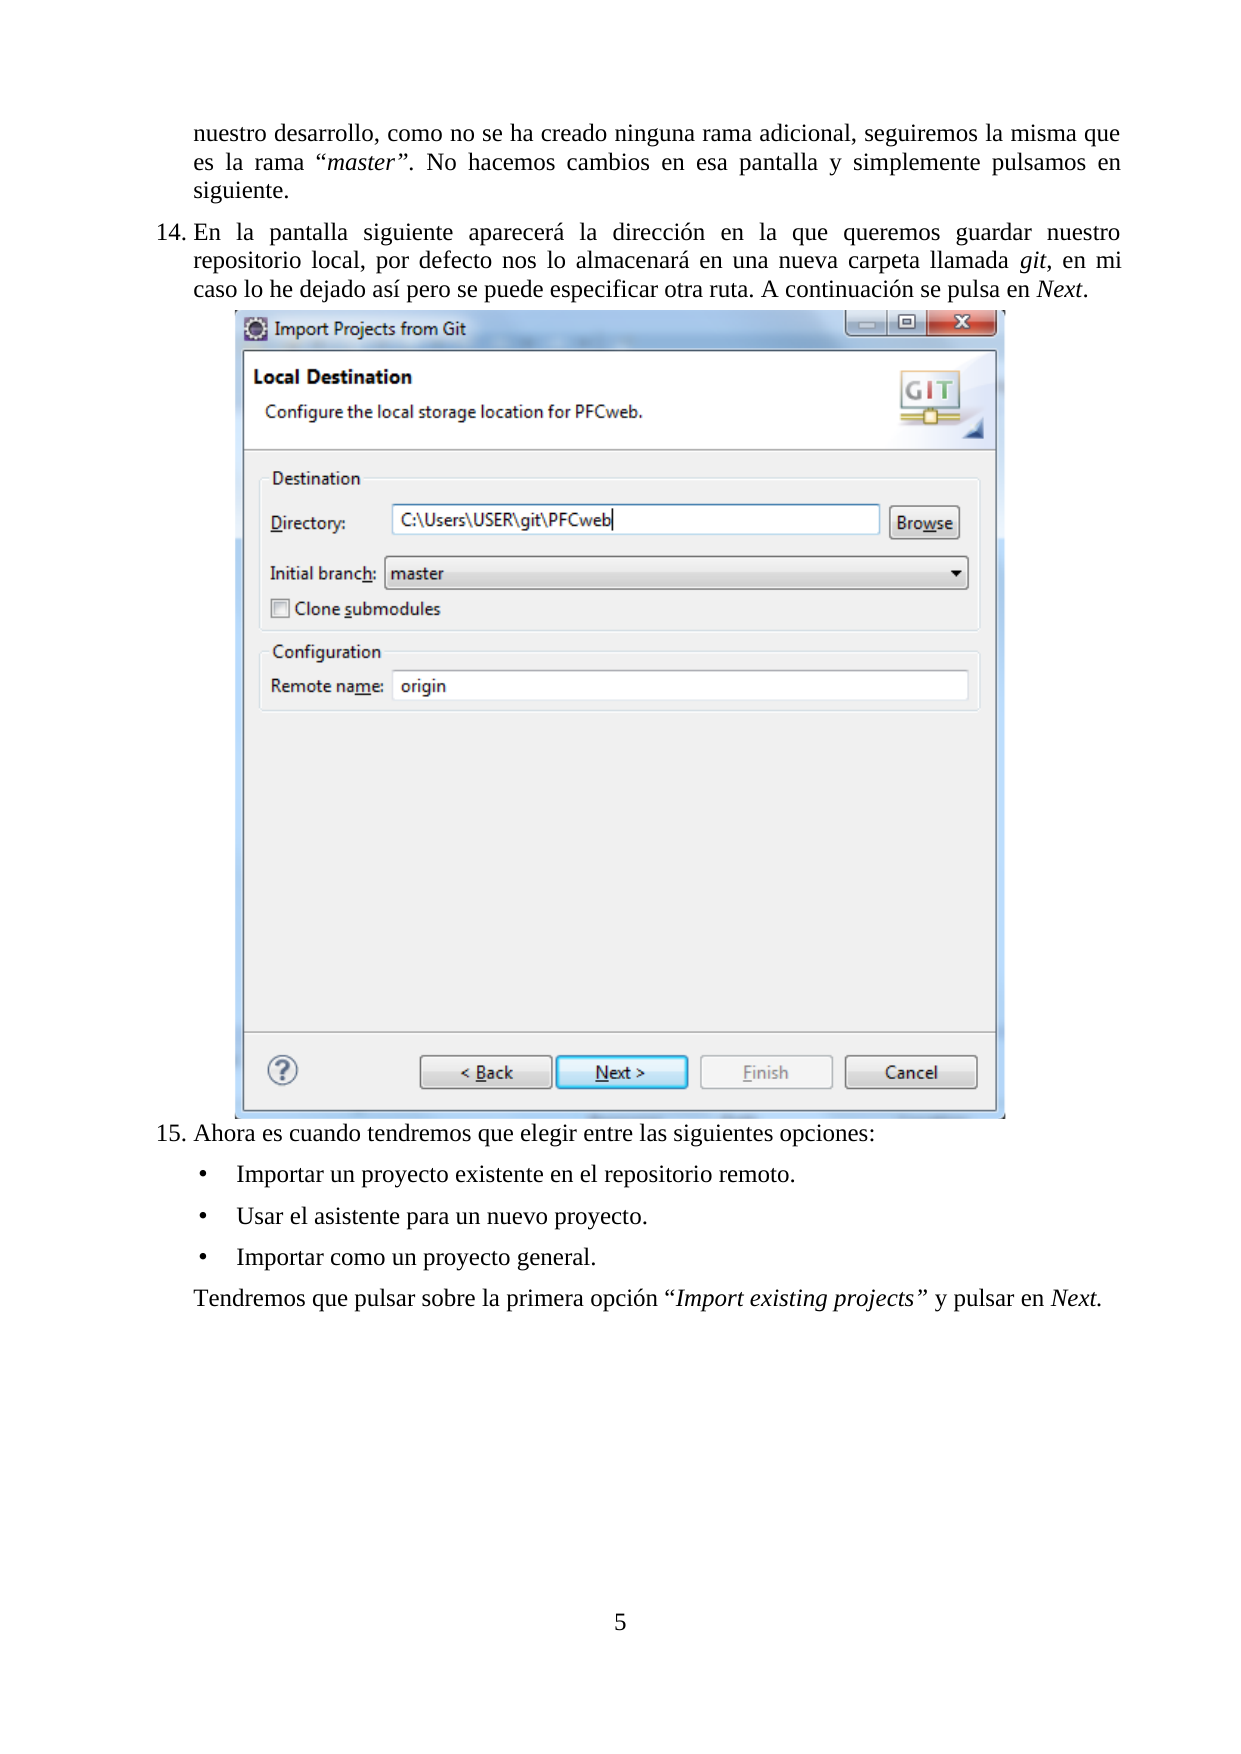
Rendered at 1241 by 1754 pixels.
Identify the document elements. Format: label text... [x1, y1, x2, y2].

list Tendremos que pulsar sobre la primera opción “Import existing projects” y pulsar en Next. [156, 1283, 1122, 1312]
list Importar un proyecto existente en el repositorio remoto. [199, 1159, 1122, 1188]
list Usar el asistente para un nuevo proyecto. [199, 1201, 1122, 1229]
list En la pantalla siguiente aparecerá la dirección en la que queremos guardar nuestro repositorio local, por defecto nos lo almacenará en una nueva carpeta llamada git, en mi caso lo he dejado así pero se puede especificar otra ruta. A continuación se pulsa en Next. [156, 217, 1122, 303]
list nuestro desarrollo, como no se ha creado ninguna rama adicional, seguiremos la misma que es la rama “master”. No hacemos cambios en esa pantalla y simplemente pulsamos en siguiente. [156, 118, 1122, 204]
list Importar como un proyecto general. [199, 1242, 1122, 1271]
list Ahora es cuando tendremos que elegir entre las siguientes opciones: [156, 316, 1122, 1147]
